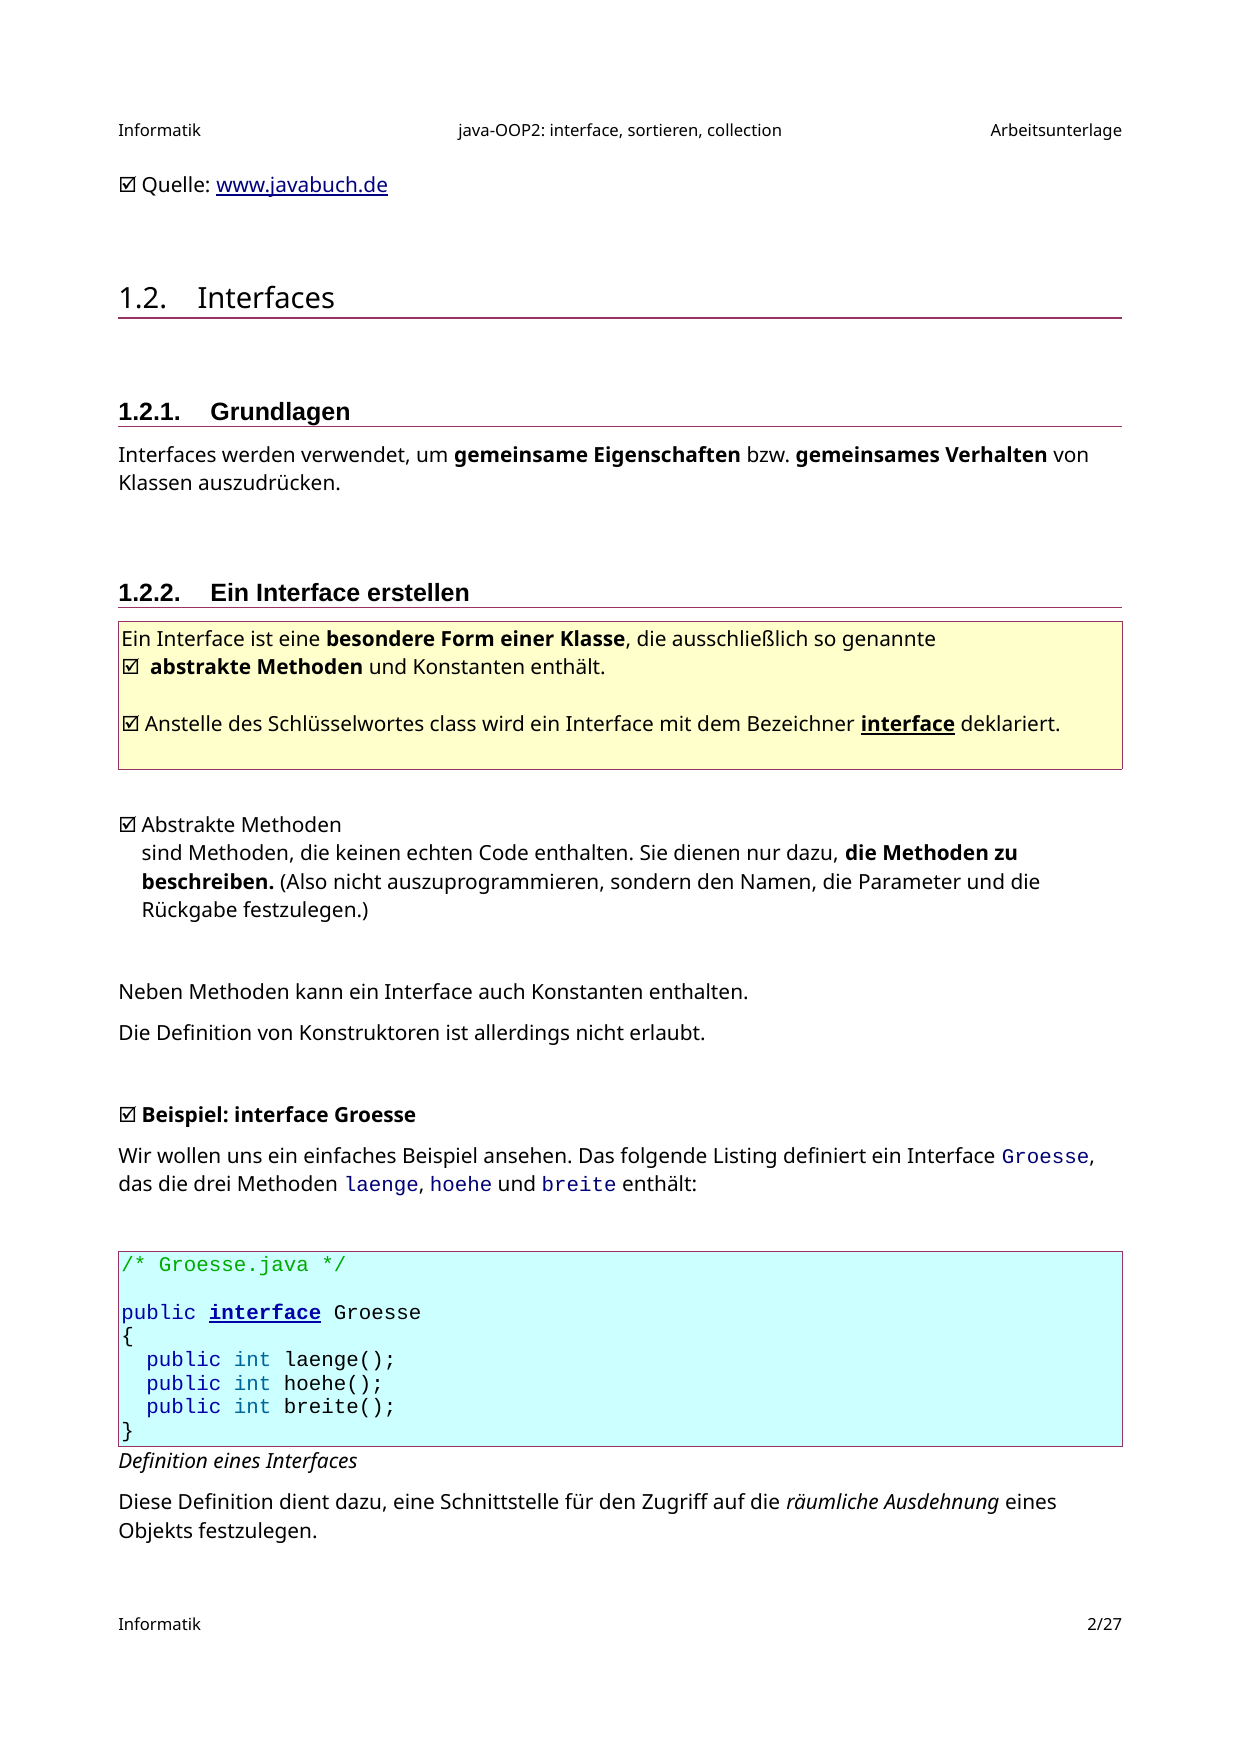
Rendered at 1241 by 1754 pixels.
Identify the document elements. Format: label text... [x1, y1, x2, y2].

text /* Groesse.java */ [119, 1252, 1122, 1275]
list abstrakte Methoden und Konstanten enthält. [119, 649, 1122, 678]
text Ein Interface ist eine besondere Form einer Klasse, die ausschließlich so genannte [119, 622, 1122, 649]
text public int breite(); [119, 1393, 1122, 1417]
subtitle Grundlagen [118, 397, 1122, 426]
text Neben Methoden kann ein Interface auch Konstanten enthalten. [118, 977, 1122, 1006]
text Definition eines Interfaces [118, 1447, 1122, 1475]
list Quelle: www.javabuch.de [118, 170, 1122, 199]
text Wir wollen uns ein einfaches Beispiel ansehen. Das folgende Listing definiert ein Interface Groesse, das die drei Methoden laenge, hoehe und breite enthält: [118, 1141, 1122, 1198]
text public interface Groesse [119, 1299, 1122, 1322]
text } [119, 1417, 1122, 1446]
list Beispiel: interface Groesse [118, 1100, 1122, 1128]
text public int hoehe(); [119, 1369, 1122, 1393]
text Interfaces werden verwendet, um gemeinsame Eigenschaften bzw. gemeinsames Verhalten von Klassen auszudrücken. [118, 440, 1122, 497]
list Anstelle des Schlüsselwortes class wird ein Interface mit dem Bezeichner interface deklariert. [119, 706, 1122, 734]
text { [119, 1322, 1122, 1346]
text Die Definition von Konstruktoren ist allerdings nicht erlaubt. [118, 1018, 1122, 1046]
subtitle Interfaces [118, 277, 1122, 317]
subtitle Ein Interface erstellen [118, 578, 1122, 607]
text Diese Definition dient dazu, eine Schnittstelle für den Zugriff auf die räumliche Ausdehnung eines Objekts festzulegen. [118, 1487, 1122, 1544]
text public int laenge(); [119, 1346, 1122, 1369]
list Abstrakte Methoden sind Methoden, die keinen echten Code enthalten. Sie dienen nur dazu, die Methoden zu beschreiben. (Also nicht auszuprogrammieren, sondern den Namen, die Parameter und die Rückgabe festzulegen.) [118, 810, 1122, 924]
